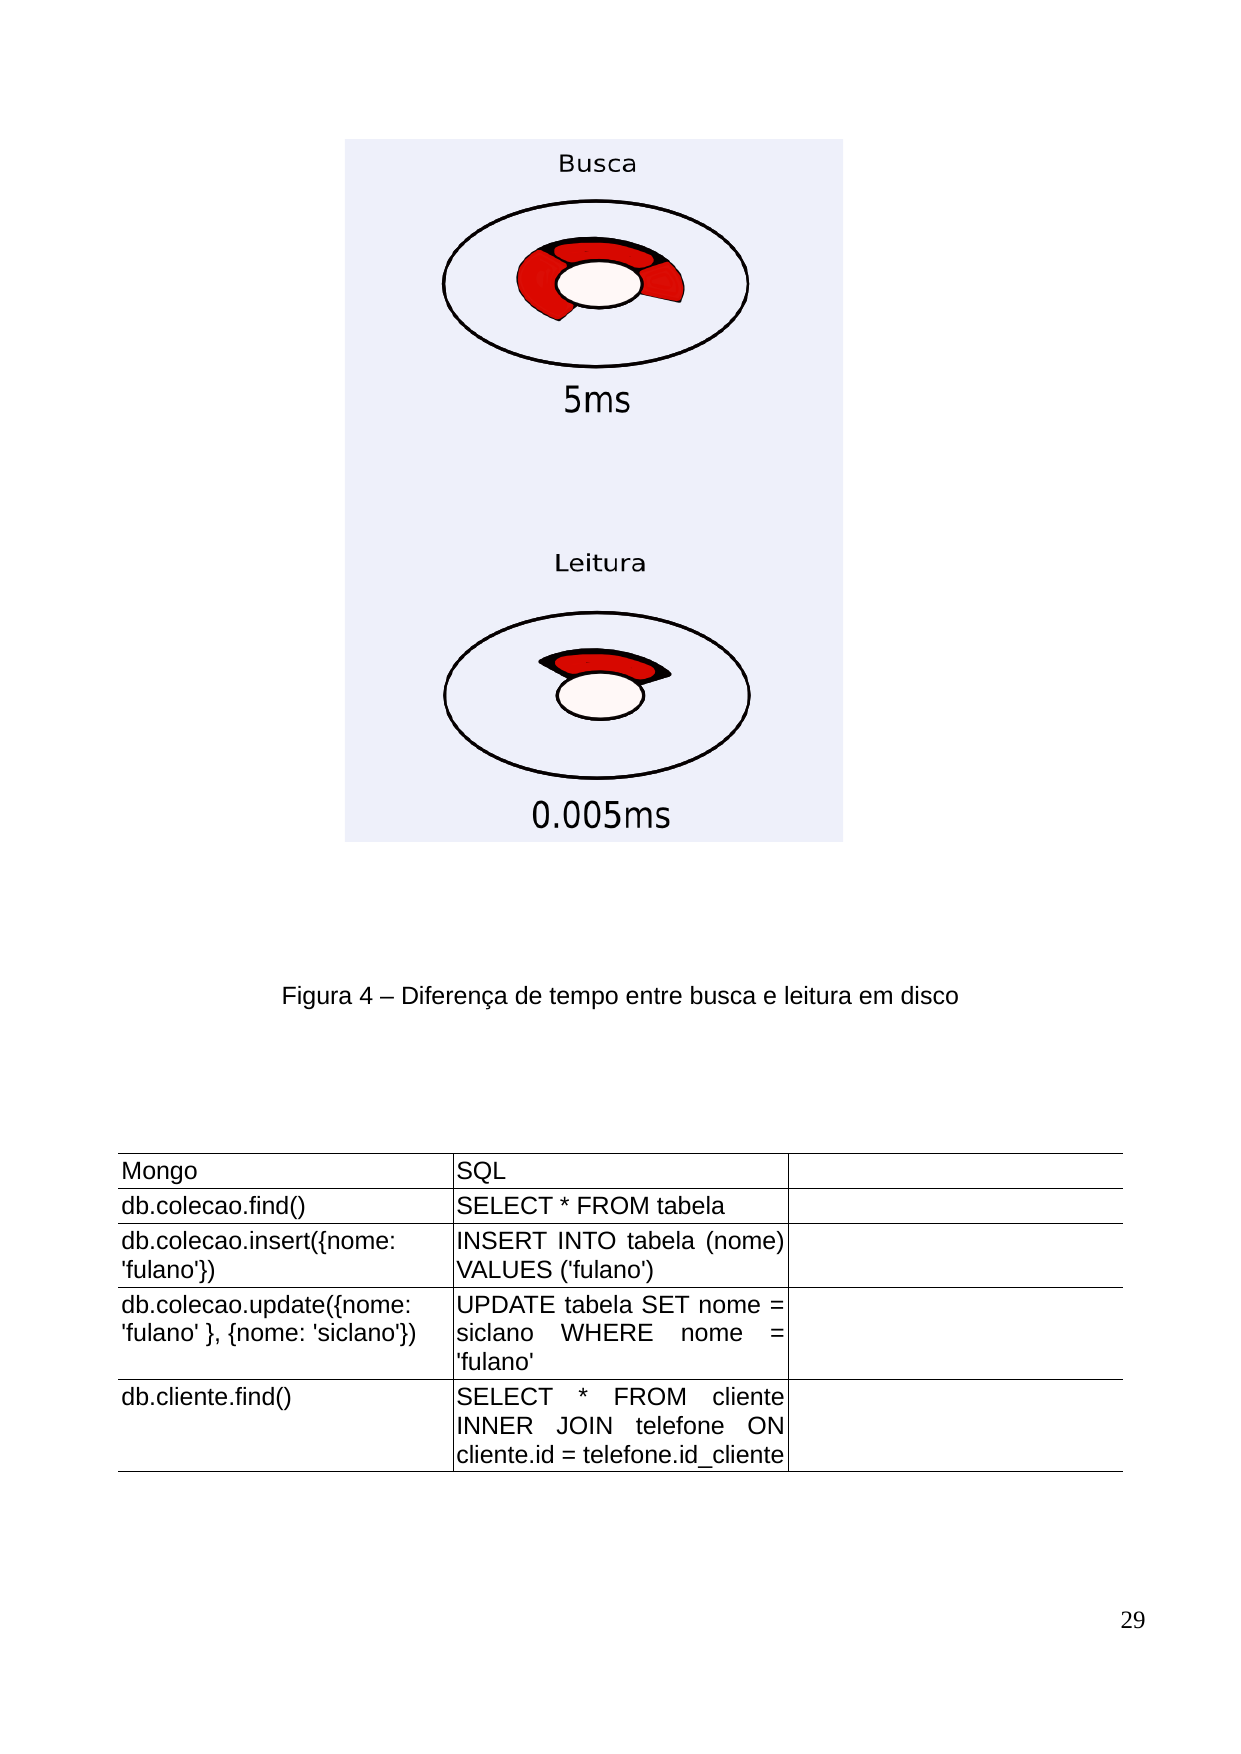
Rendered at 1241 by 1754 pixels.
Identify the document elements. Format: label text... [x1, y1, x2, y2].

table_cell SELECT * FROM tabela [454, 1189, 788, 1223]
table_cell db.colecao.update({nome: 'fulano' }, {nome: 'siclano'}) [118, 1288, 453, 1379]
table_cell INSERT INTO tabela (nome) VALUES ('fulano') [454, 1224, 788, 1287]
table_header Mongo [118, 1154, 453, 1188]
table_cell [789, 1189, 1123, 1223]
table_cell db.cliente.find() [118, 1380, 453, 1471]
picture [344, 139, 844, 842]
table_header [789, 1154, 1123, 1188]
table_cell db.colecao.find() [118, 1189, 453, 1223]
table_cell UPDATE tabela SET nome = siclano WHERE nome = 'fulano' [454, 1288, 788, 1379]
table_cell [789, 1380, 1123, 1471]
table_cell db.colecao.insert({nome: 'fulano'}) [118, 1224, 453, 1287]
text Figura 4 – Diferença de tempo entre busca e leitura em disco [118, 981, 1123, 1009]
table_cell SELECT * FROM cliente INNER JOIN telefone ON cliente.id = telefone.id_cliente [454, 1380, 788, 1471]
table_cell [789, 1224, 1123, 1287]
table_header SQL [454, 1154, 788, 1188]
table_cell [789, 1288, 1123, 1379]
